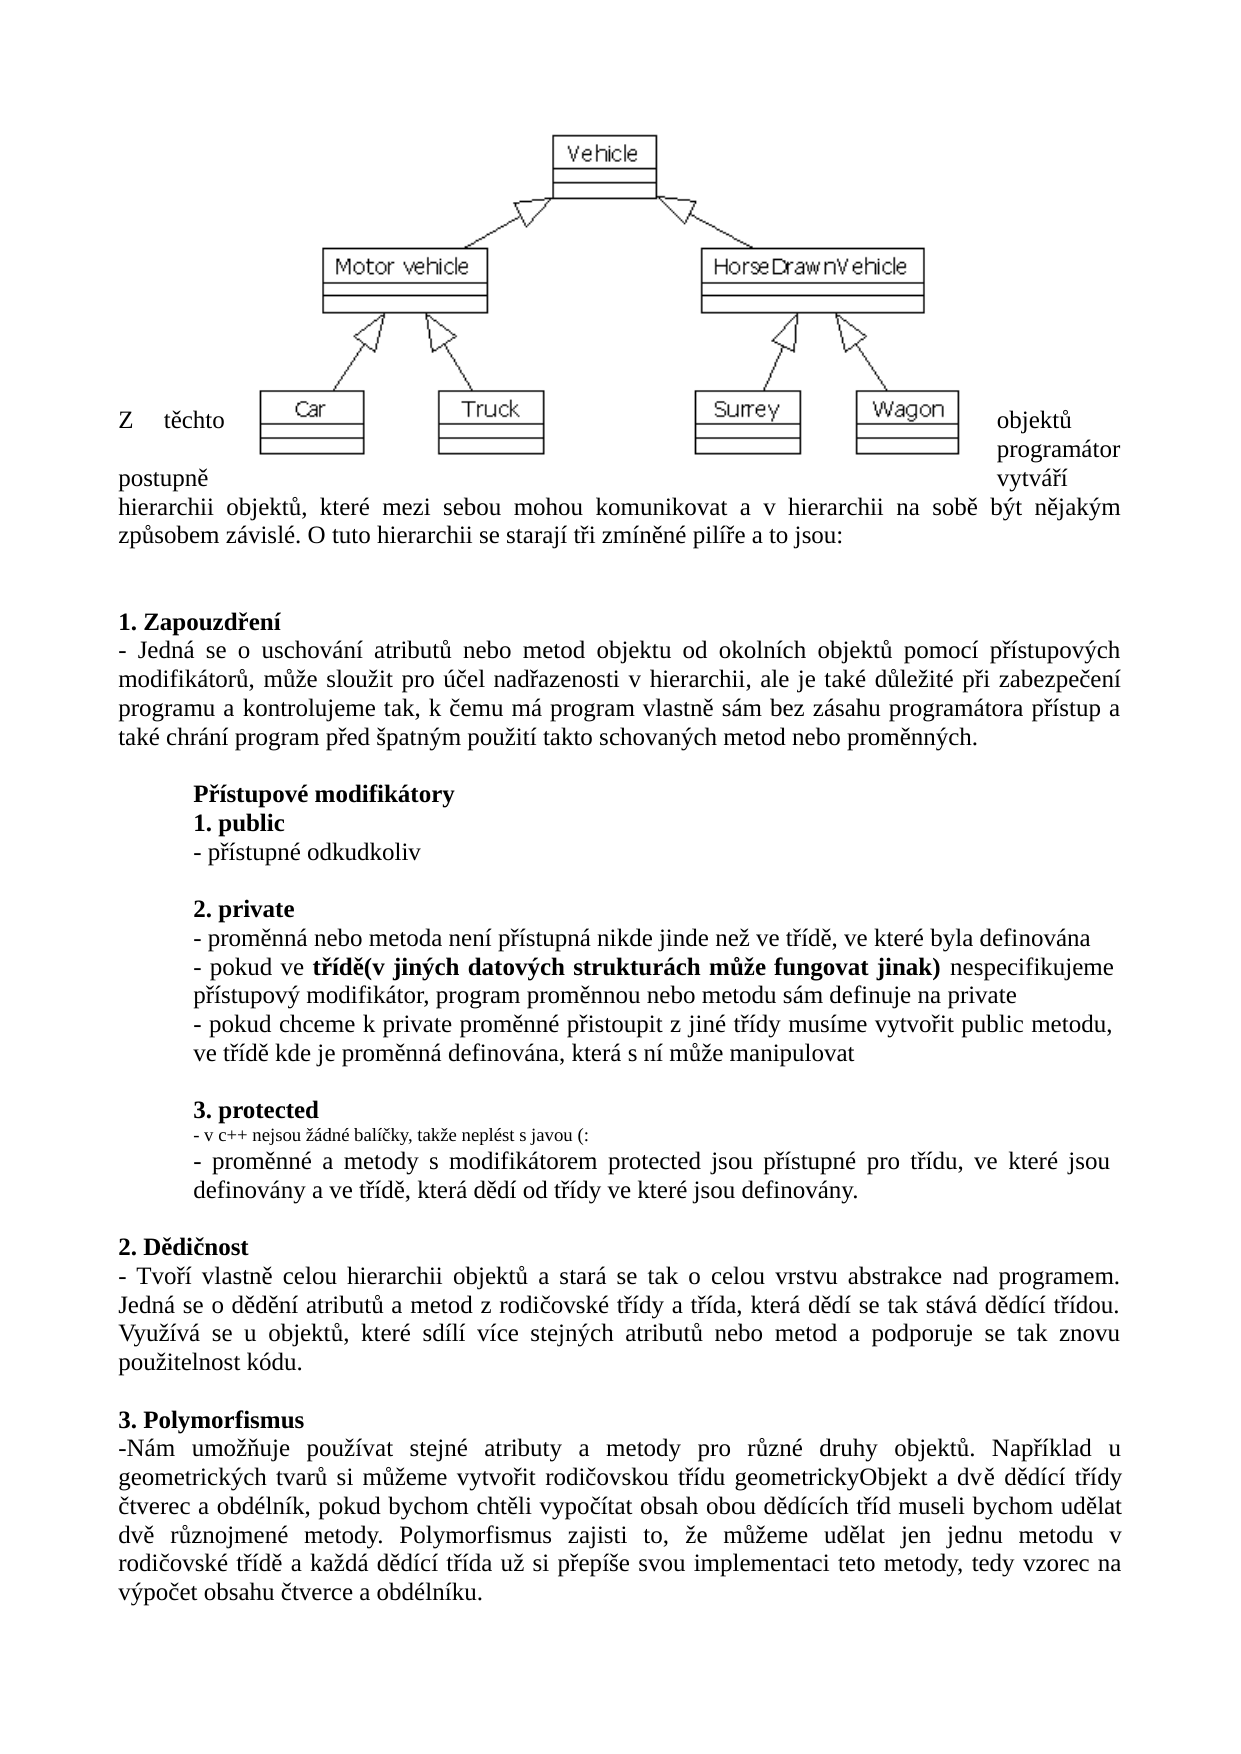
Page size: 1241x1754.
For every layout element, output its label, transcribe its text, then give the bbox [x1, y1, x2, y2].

text 1. public [118, 808, 1122, 837]
text -Nám umožňuje používat stejné atributy a metody pro různé druhy objektů. Například u geometrických tvarů si můžeme vytvořit rodičovskou třídu geometrickyObjekt a dvě dědící třídy čtverec a obdélník, pokud bychom chtěli vypočítat obsah obou dědících tříd museli bychom udělat dvě různojmené metody. Polymorfismus zajisti to, že můžeme udělat jen jednu metodu v rodičovské třídě a každá dědící třída už si přepíše svou implementaci teto metody, tedy vzorec na výpočet obsahu čtverce a obdélníku. [118, 1433, 1122, 1606]
picture [224, 118, 997, 472]
text - Tvoří vlastně celou hierarchii objektů a stará se tak o celou vrstvu abstrakce nad programem. Jedná se o dědění atributů a metod z rodičovské třídy a třída, která dědí se tak stává dědící třídou. Využívá se u objektů, které sdílí více stejných atributů nebo metod a podporuje se tak znovu použitelnost kódu. [118, 1261, 1122, 1376]
text - proměnné a metody s modifikátorem protected jsou přístupné pro třídu, ve které jsou definovány a ve třídě, která dědí od třídy ve které jsou definovány. [118, 1146, 1122, 1203]
text Z těchto objektů programátor postupně vytváří hierarchii objektů, které mezi sebou mohou komunikovat a v hierarchii na sobě být nějakým způsobem závislé. O tuto hierarchii se starají tři zmíněné pilíře a to jsou: [118, 406, 1122, 549]
text 3. Polymorfismus [118, 1405, 1122, 1433]
text - proměnná nebo metoda není přístupná nikde jinde než ve třídě, ve které byla definována [118, 923, 1122, 952]
text - pokud ve třídě(v jiných datových strukturách může fungovat jinak) nespecifikujeme přístupový modifikátor, program proměnnou nebo metodu sám definuje na private [118, 952, 1122, 1009]
text - přístupné odkudkoliv [118, 837, 1122, 866]
text Přístupové modifikátory [118, 779, 1122, 808]
text 1. Zapouzdření [118, 607, 1122, 636]
text 2. private [118, 894, 1122, 923]
text - v c++ nejsou žádné balíčky, takže neplést s javou (: [118, 1124, 1122, 1146]
text 2. Dědičnost [118, 1232, 1122, 1261]
text - Jedná se o uschování atributů nebo metod objektu od okolních objektů pomocí přístupových modifikátorů, může sloužit pro účel nadřazenosti v hierarchii, ale je také důležité při zabezpečení programu a kontrolujeme tak, k čemu má program vlastně sám bez zásahu programátora přístup a také chrání program před špatným použití takto schovaných metod nebo proměnných. [118, 636, 1122, 751]
text - pokud chceme k private proměnné přistoupit z jiné třídy musíme vytvořit public metodu, ve třídě kde je proměnná definována, která s ní může manipulovat [118, 1009, 1122, 1067]
text 3. protected [118, 1096, 1122, 1124]
